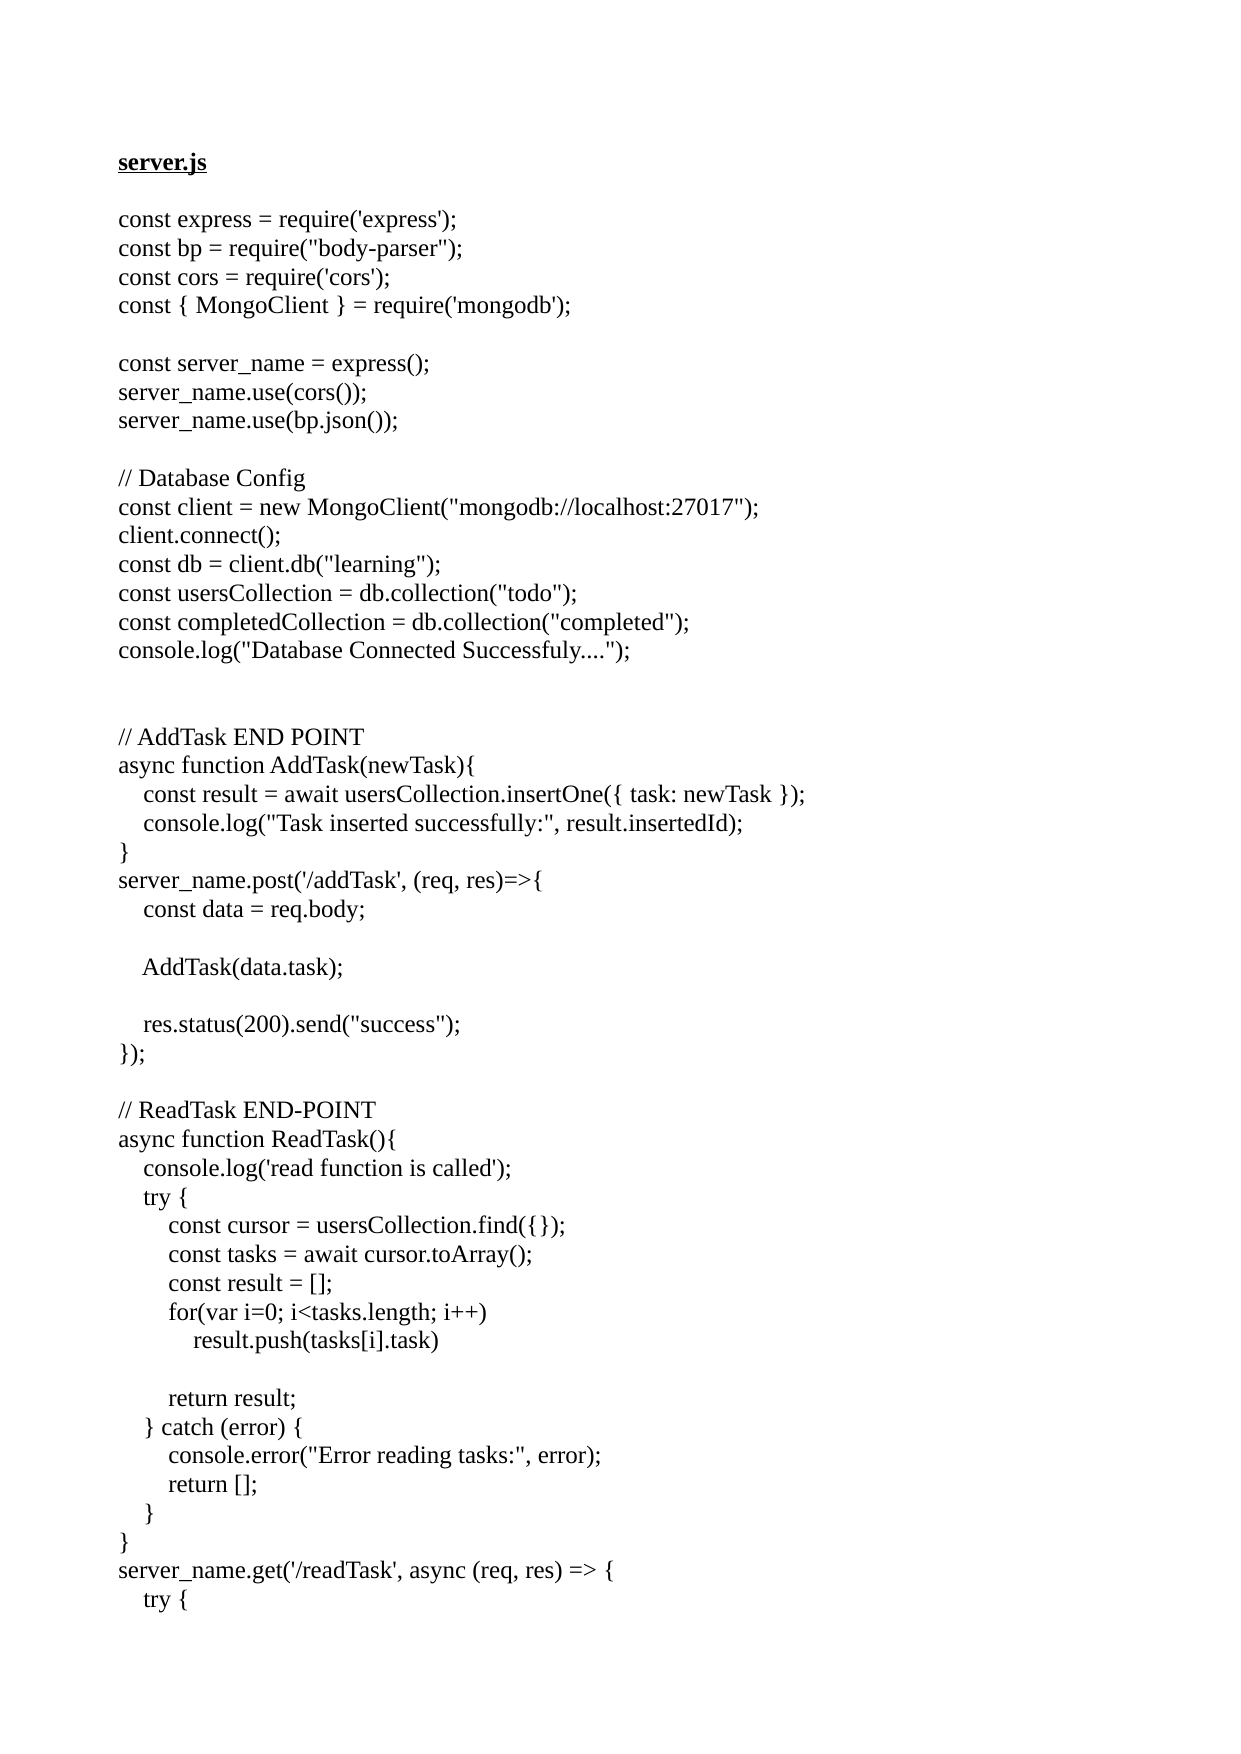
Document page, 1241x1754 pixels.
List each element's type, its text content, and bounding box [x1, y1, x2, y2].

text server_name.use(cors()); [118, 377, 1122, 406]
text async function ReadTask(){ [118, 1124, 1122, 1153]
text const cursor = usersCollection.find({}); [118, 1211, 1122, 1239]
text } [118, 837, 1122, 866]
text const tasks = await cursor.toArray(); [118, 1239, 1122, 1268]
text // Database Config [118, 463, 1122, 492]
text return []; [118, 1469, 1122, 1498]
text console.log("Task inserted successfully:", result.insertedId); [118, 808, 1122, 837]
text server_name.use(bp.json()); [118, 406, 1122, 434]
text // AddTask END POINT [118, 722, 1122, 751]
text const usersCollection = db.collection("todo"); [118, 578, 1122, 607]
text server_name.post('/addTask', (req, res)=>{ [118, 866, 1122, 894]
text // ReadTask END-POINT [118, 1096, 1122, 1124]
text const server_name = express(); [118, 348, 1122, 377]
text const bp = require("body-parser"); [118, 233, 1122, 262]
text const { MongoClient } = require('mongodb'); [118, 291, 1122, 319]
text console.error("Error reading tasks:", error); [118, 1441, 1122, 1469]
text const cors = require('cors'); [118, 262, 1122, 291]
text const result = await usersCollection.insertOne({ task: newTask }); [118, 779, 1122, 808]
text const data = req.body; [118, 894, 1122, 923]
text console.log('read function is called'); [118, 1153, 1122, 1182]
text server_name.get('/readTask', async (req, res) => { [118, 1556, 1122, 1584]
text server.js [118, 147, 1122, 176]
text const completedCollection = db.collection("completed"); [118, 607, 1122, 636]
text for(var i=0; i<tasks.length; i++) [118, 1297, 1122, 1326]
text AddTask(data.task); [118, 952, 1122, 981]
text } [118, 1527, 1122, 1556]
text } [118, 1498, 1122, 1527]
text console.log("Database Connected Successfuly...."); [118, 636, 1122, 664]
text try { [118, 1584, 1122, 1613]
text try { [118, 1182, 1122, 1211]
text async function AddTask(newTask){ [118, 751, 1122, 779]
text }); [118, 1038, 1122, 1067]
text res.status(200).send("success"); [118, 1009, 1122, 1038]
text client.connect(); [118, 521, 1122, 549]
text } catch (error) { [118, 1412, 1122, 1441]
text result.push(tasks[i].task) [118, 1326, 1122, 1354]
text const result = []; [118, 1268, 1122, 1297]
text const client = new MongoClient("mongodb://localhost:27017"); [118, 492, 1122, 521]
text const db = client.db("learning"); [118, 549, 1122, 578]
text const express = require('express'); [118, 204, 1122, 233]
text return result; [118, 1383, 1122, 1412]
